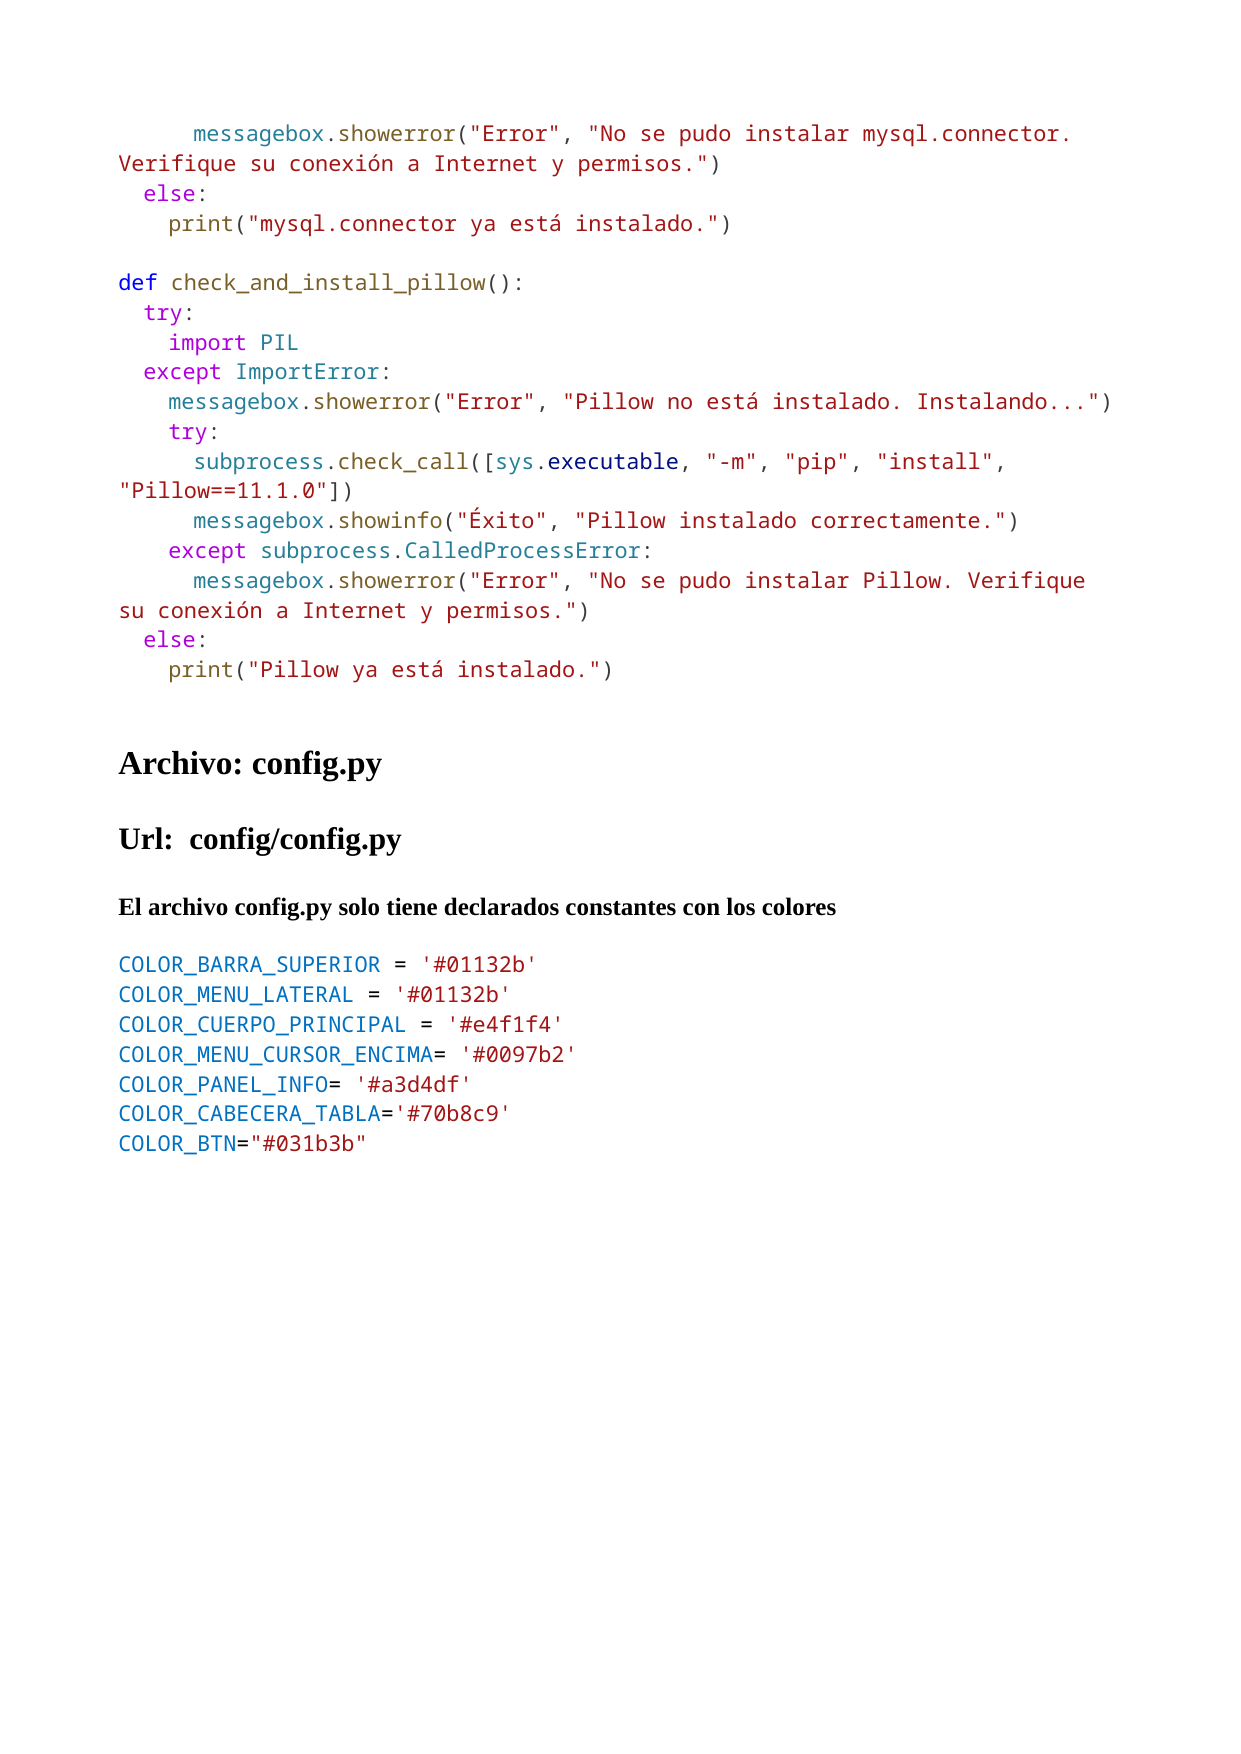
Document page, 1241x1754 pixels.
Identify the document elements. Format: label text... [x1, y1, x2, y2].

text COLOR_CUERPO_PRINCIPAL = '#e4f1f4' [118, 1009, 1122, 1039]
text subprocess.check_call([sys.executable, "-m", "pip", "install", "Pillow==11.1.0"]) [118, 446, 1122, 505]
text El archivo config.py solo tiene declarados constantes con los colores [118, 892, 1122, 921]
text messagebox.showerror("Error", "No se pudo instalar Pillow. Verifique su conexión a Internet y permisos.") [118, 565, 1122, 624]
text try: [118, 416, 1122, 446]
text try: [118, 297, 1122, 327]
text COLOR_MENU_CURSOR_ENCIMA= '#0097b2' [118, 1039, 1122, 1068]
text messagebox.showerror("Error", "Pillow no está instalado. Instalando...") [118, 386, 1122, 416]
text messagebox.showerror("Error", "No se pudo instalar mysql.connector. Verifique su conexión a Internet y permisos.") [118, 118, 1122, 178]
text COLOR_MENU_LATERAL = '#01132b' [118, 979, 1122, 1009]
text def check_and_install_pillow(): [118, 267, 1122, 297]
text Url: config/config.py [118, 820, 1122, 856]
text COLOR_CABECERA_TABLA='#70b8c9' [118, 1098, 1122, 1128]
text print("mysql.connector ya está instalado.") [118, 207, 1122, 237]
text except subprocess.CalledProcessError: [118, 535, 1122, 565]
text import PIL [118, 327, 1122, 356]
text Archivo: config.py [118, 743, 1122, 782]
text COLOR_PANEL_INFO= '#a3d4df' [118, 1068, 1122, 1098]
text else: [118, 178, 1122, 207]
text COLOR_BTN="#031b3b" [118, 1128, 1122, 1158]
text except ImportError: [118, 356, 1122, 386]
text print("Pillow ya está instalado.") [118, 654, 1122, 684]
text messagebox.showinfo("Éxito", "Pillow instalado correctamente.") [118, 505, 1122, 535]
text else: [118, 624, 1122, 654]
text COLOR_BARRA_SUPERIOR = '#01132b' [118, 949, 1122, 979]
